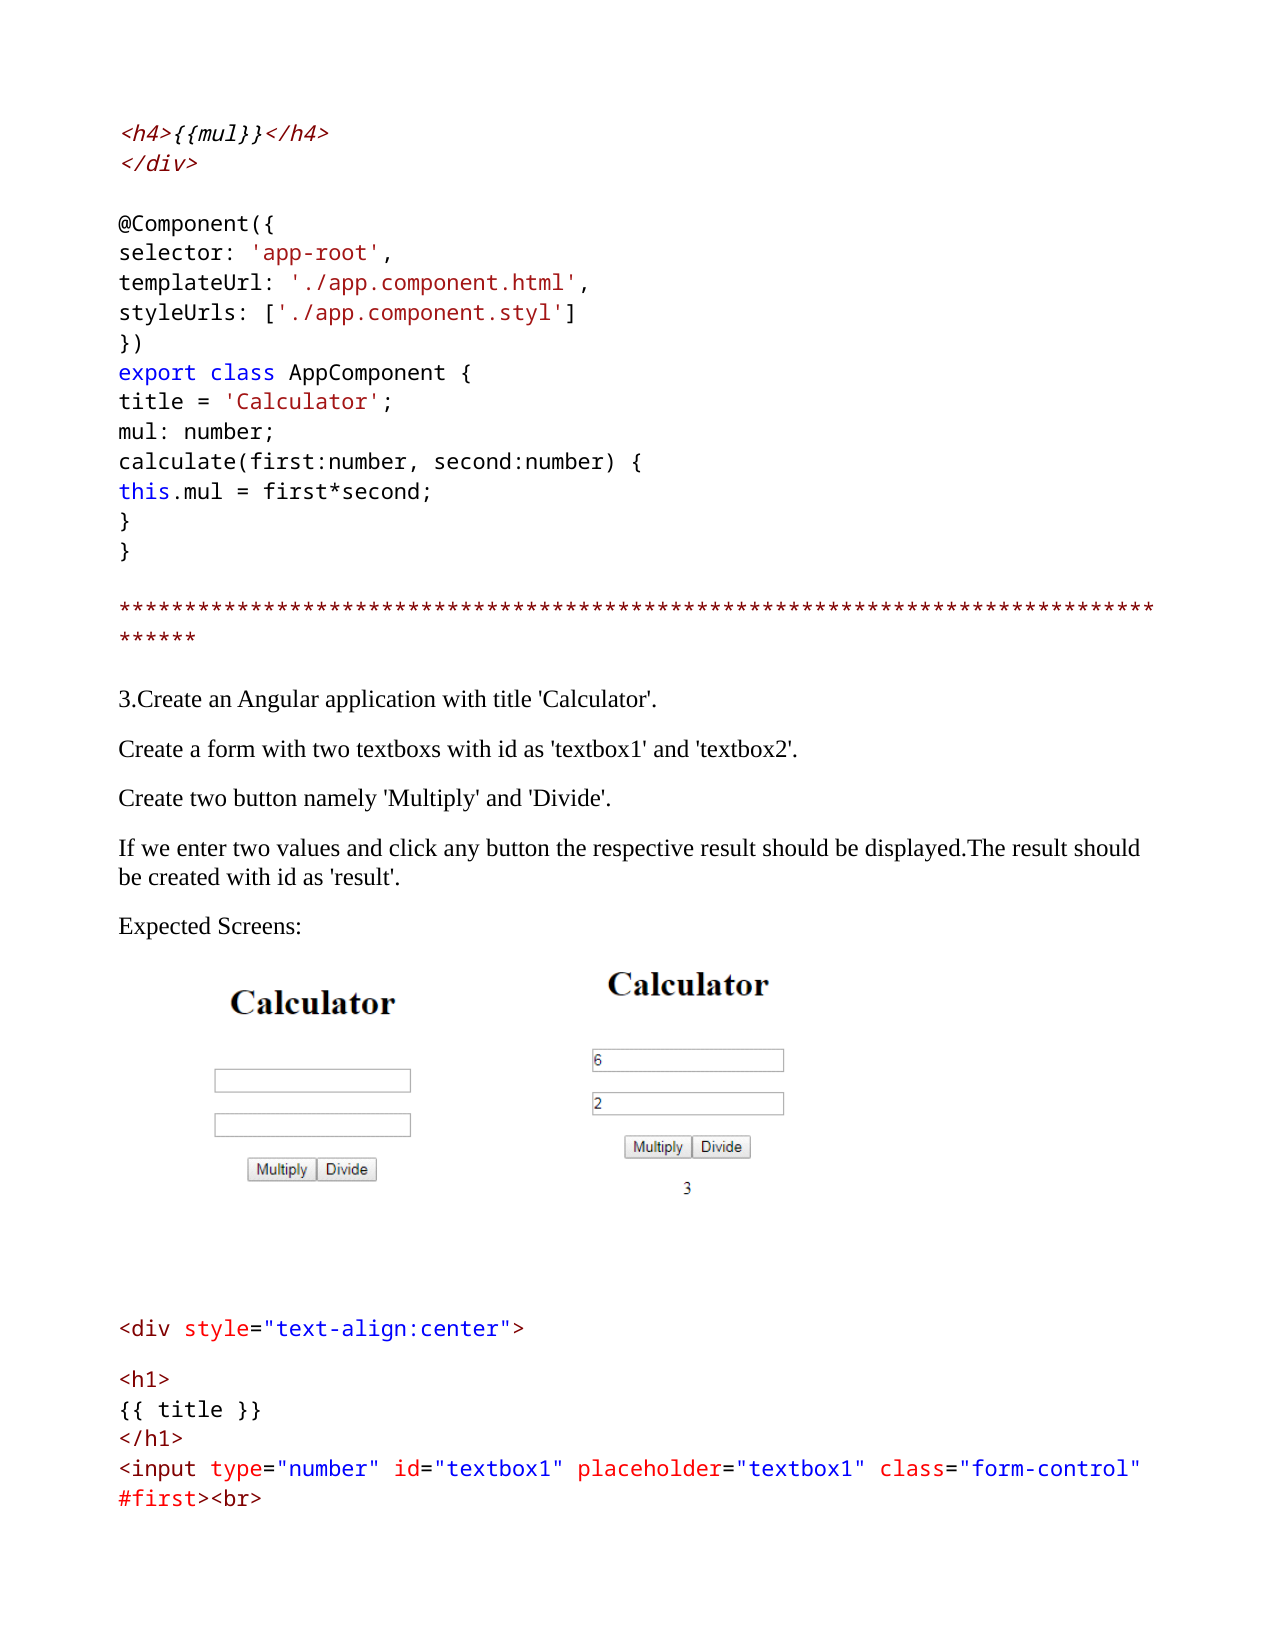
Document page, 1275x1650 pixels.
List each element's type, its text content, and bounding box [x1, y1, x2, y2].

text }) [118, 327, 1157, 356]
text Create two button namely 'Multiply' and 'Divide'. [118, 783, 1157, 812]
text this.mul = first*second; [118, 476, 1157, 505]
text {{ title }} [118, 1394, 1157, 1423]
text </h1> [118, 1423, 1157, 1453]
text 3.Create an Angular application with title 'Calculator'. [118, 684, 1157, 713]
text styleUrls: ['./app.component.styl'] [118, 297, 1157, 327]
picture [118, 961, 894, 1293]
text <h4>{{mul}}</h4> [118, 118, 1157, 148]
text } [118, 505, 1157, 535]
text ************************************************************************************* [118, 595, 1157, 654]
text calculate(first:number, second:number) { [118, 446, 1157, 476]
text selector: 'app-root', [118, 237, 1157, 267]
text Expected Screens: [118, 911, 1157, 940]
text mul: number; [118, 416, 1157, 446]
text <input type="number" id="textbox1" placeholder="textbox1" class="form-control" #first><br> [118, 1453, 1157, 1513]
text <div style="text-align:center"> [118, 1313, 1157, 1343]
text <h1> [118, 1364, 1157, 1394]
text Create a form with two textboxs with id as 'textbox1' and 'textbox2'. [118, 734, 1157, 762]
text If we enter two values and click any button the respective result should be displayed.The result should be created with id as 'result'. [118, 833, 1157, 890]
text export class AppComponent { [118, 356, 1157, 386]
text </div> [118, 148, 1157, 178]
text @Component({ [118, 207, 1157, 237]
text } [118, 535, 1157, 565]
text templateUrl: './app.component.html', [118, 267, 1157, 297]
text title = 'Calculator'; [118, 386, 1157, 416]
